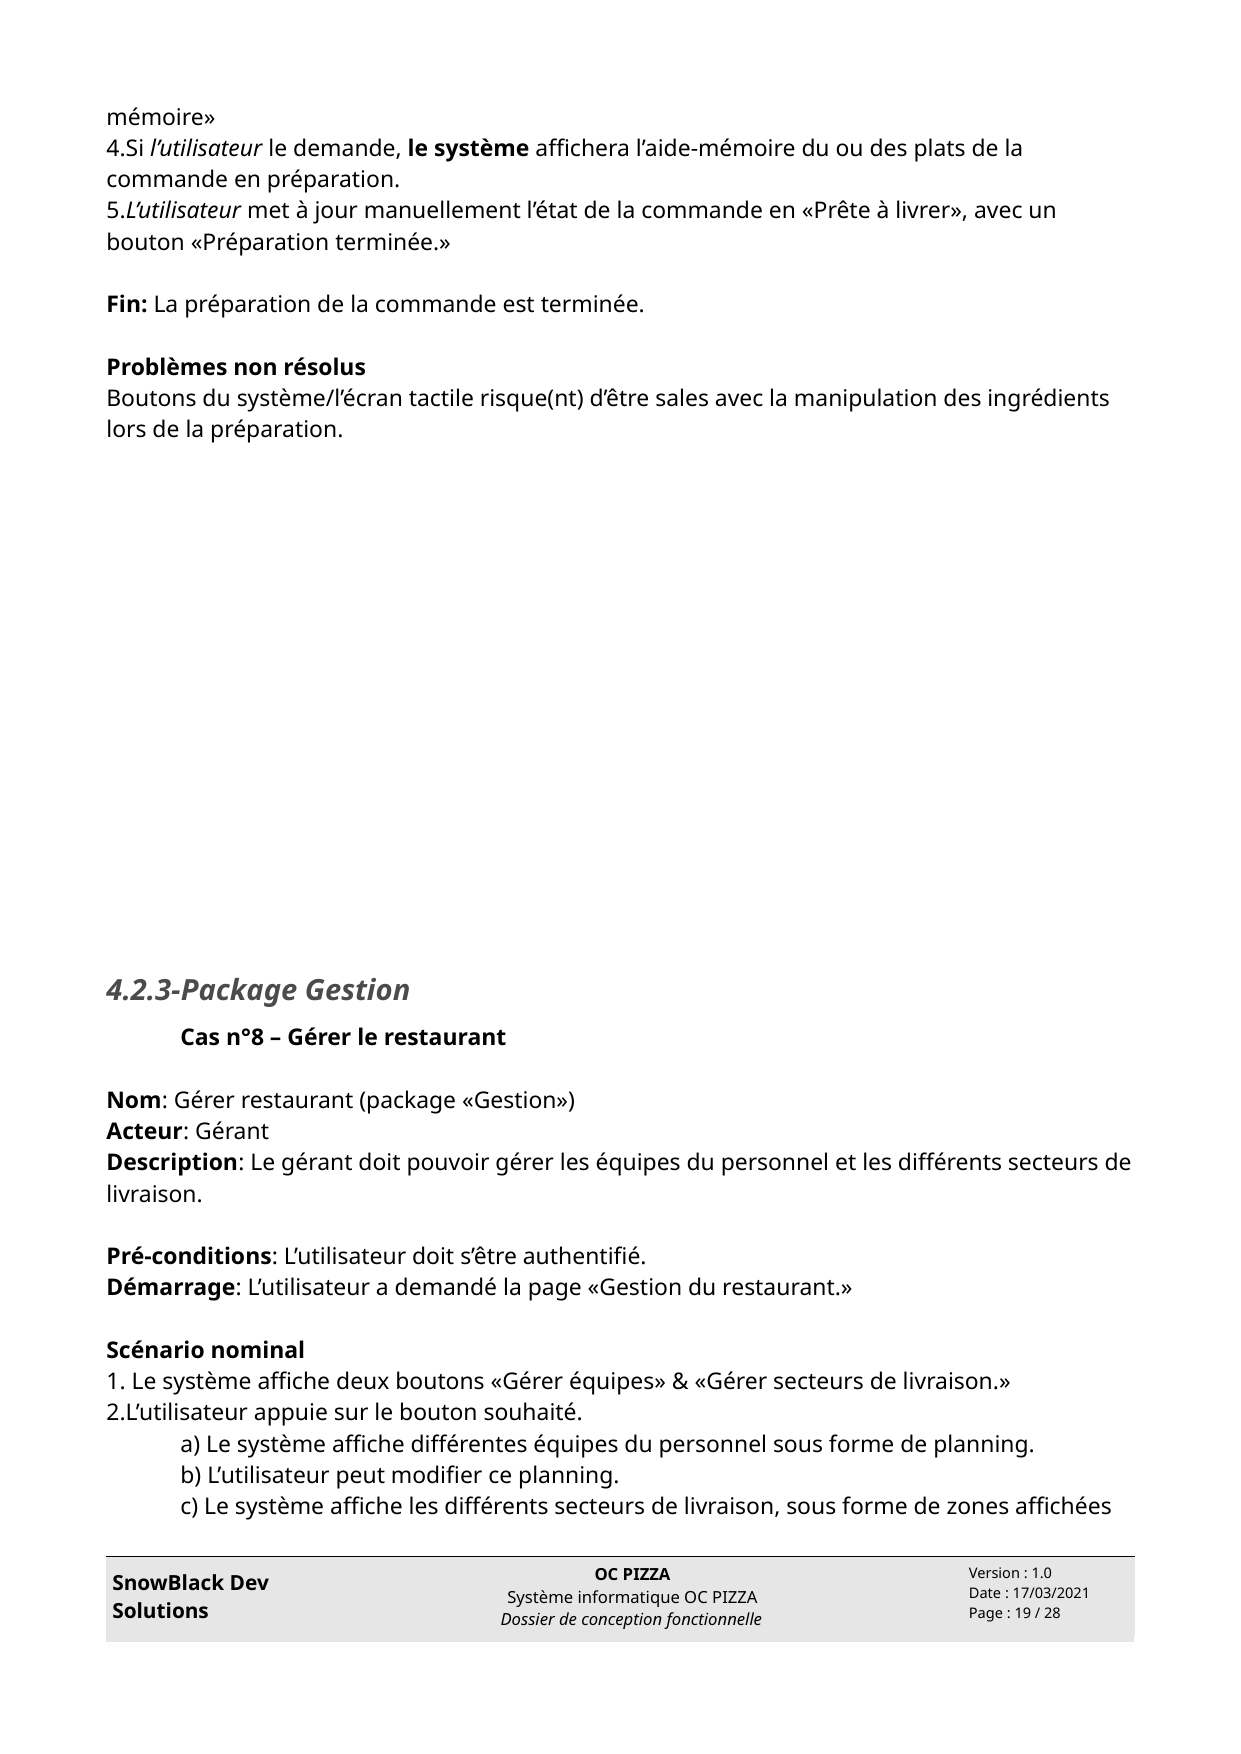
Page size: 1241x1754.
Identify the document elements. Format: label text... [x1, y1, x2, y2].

text Acteur: Gérant [106, 1115, 1134, 1146]
text 5.L’utilisateur met à jour manuellement l’état de la commande en «Prête à livrer», avec un bouton «Préparation terminée.» [106, 194, 1134, 257]
text mémoire» [106, 100, 1134, 132]
text Nom: Gérer restaurant (package «Gestion») [106, 1084, 1134, 1115]
text Boutons du système/l’écran tactile risque(nt) d’être sales avec la manipulation des ingrédients lors de la préparation. [106, 382, 1134, 444]
text c) Le système affiche les différents secteurs de livraison, sous forme de zones affichées [106, 1490, 1134, 1521]
text b) L’utilisateur peut modifier ce planning. [106, 1459, 1134, 1490]
text 4.Si l’utilisateur le demande, le système affichera l’aide-mémoire du ou des plats de la commande en préparation. [106, 132, 1134, 194]
text Scénario nominal [106, 1334, 1134, 1365]
text 1. Le système affiche deux boutons «Gérer équipes» & «Gérer secteurs de livraison.» [106, 1365, 1134, 1396]
text Cas n°8 – Gérer le restaurant [106, 1021, 1134, 1053]
text Fin: La préparation de la commande est terminée. [106, 288, 1134, 319]
text 2.L’utilisateur appuie sur le bouton souhaité. [106, 1396, 1134, 1428]
text 4.2.3-Package Gestion [106, 969, 1134, 1009]
text Description: Le gérant doit pouvoir gérer les équipes du personnel et les différents secteurs de livraison. [106, 1146, 1134, 1209]
text Démarrage: L’utilisateur a demandé la page «Gestion du restaurant.» [106, 1271, 1134, 1303]
text Problèmes non résolus [106, 350, 1134, 382]
text a) Le système affiche différentes équipes du personnel sous forme de planning. [106, 1428, 1134, 1459]
text Pré-conditions: L’utilisateur doit s’être authentifié. [106, 1240, 1134, 1271]
